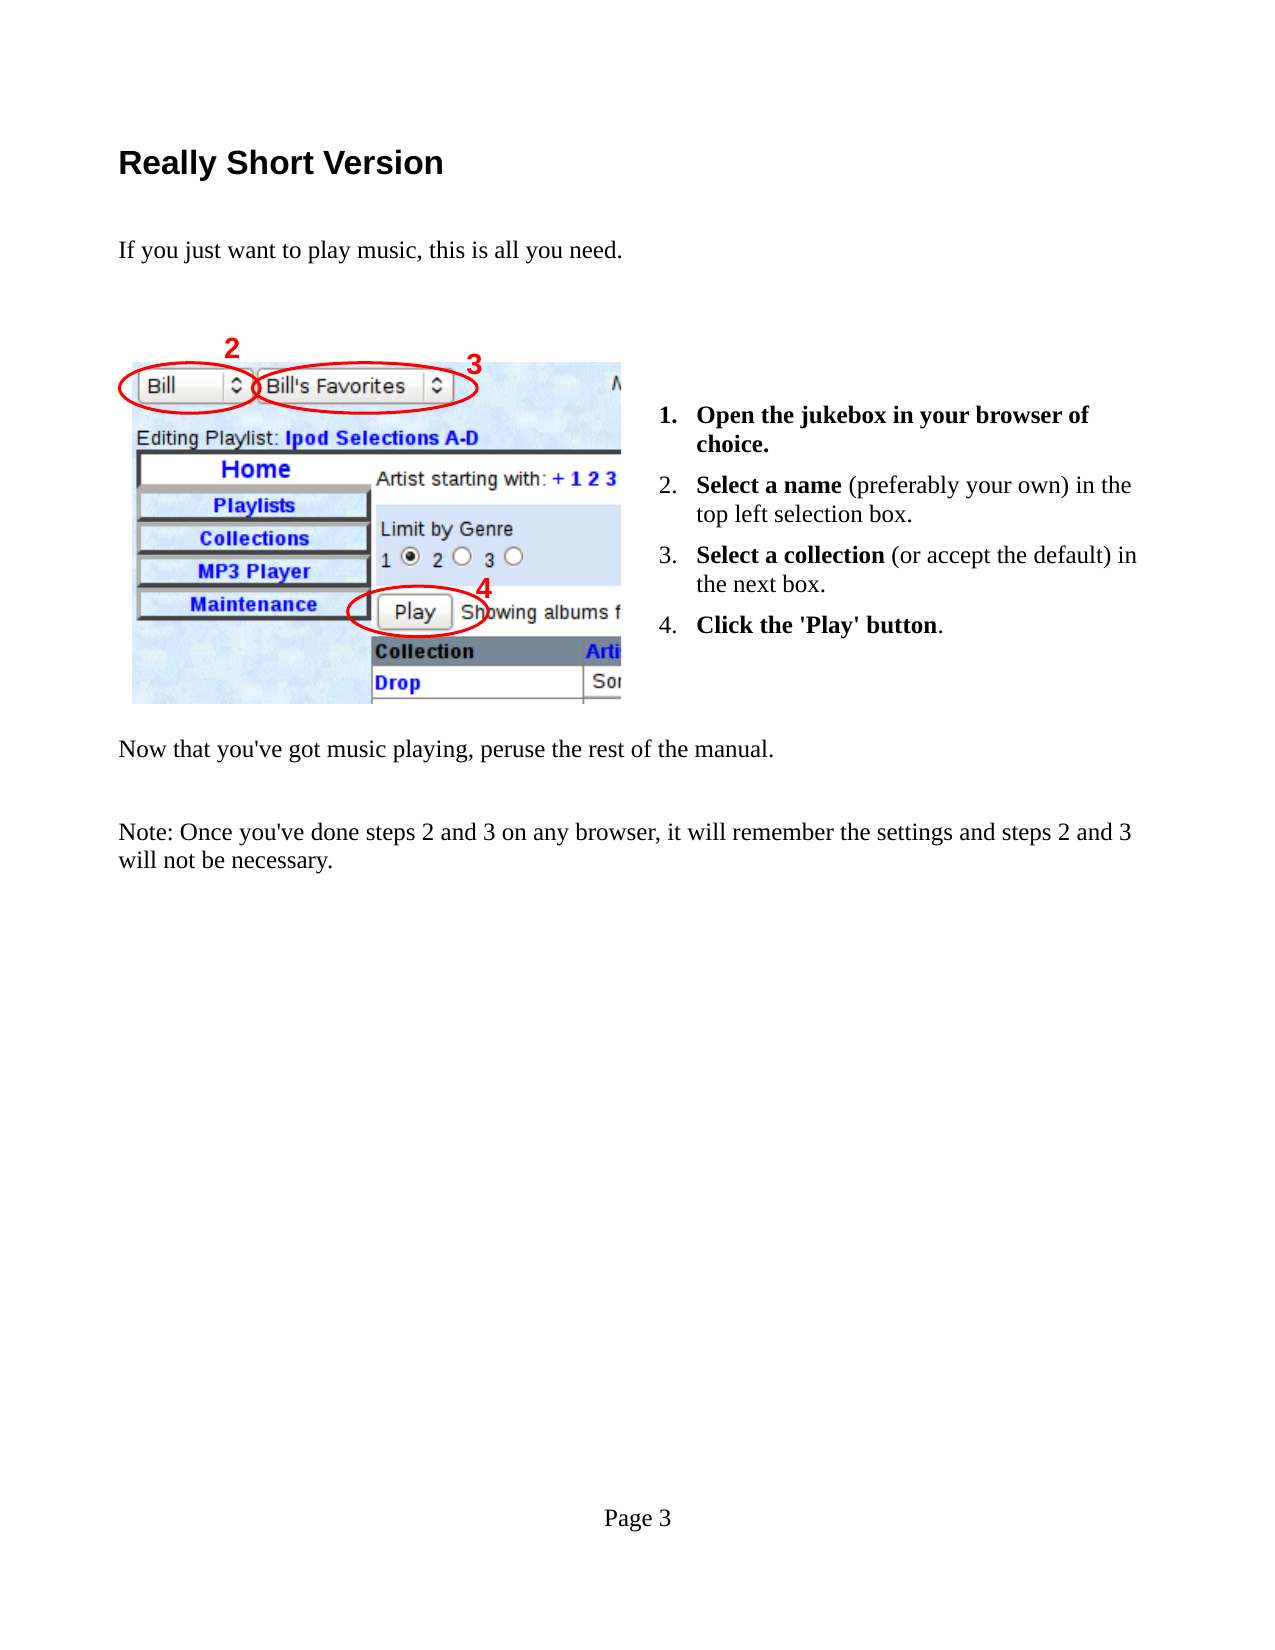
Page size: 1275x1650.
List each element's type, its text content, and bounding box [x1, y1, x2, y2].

picture [132, 365, 254, 411]
text If you just want to play music, this is all you need. [118, 236, 1157, 264]
list Select a collection (or accept the default) in the next box. [622, 541, 1157, 598]
picture [132, 362, 163, 371]
list Click the 'Play' button. [622, 611, 1157, 639]
list Open the jukebox in your browser of choice. [622, 401, 1157, 458]
subtitle Really Short Version [118, 143, 1157, 182]
picture [260, 365, 475, 411]
picture [132, 362, 622, 704]
text Now that you've got music playing, peruse the rest of the manual. [118, 734, 1157, 763]
list Select a name (preferably your own) in the top left selection box. [622, 471, 1157, 528]
text Note: Once you've done steps 2 and 3 on any browser, it will remember the settings and steps 2 and 3 will not be necessary. [118, 817, 1157, 874]
picture [217, 362, 322, 378]
